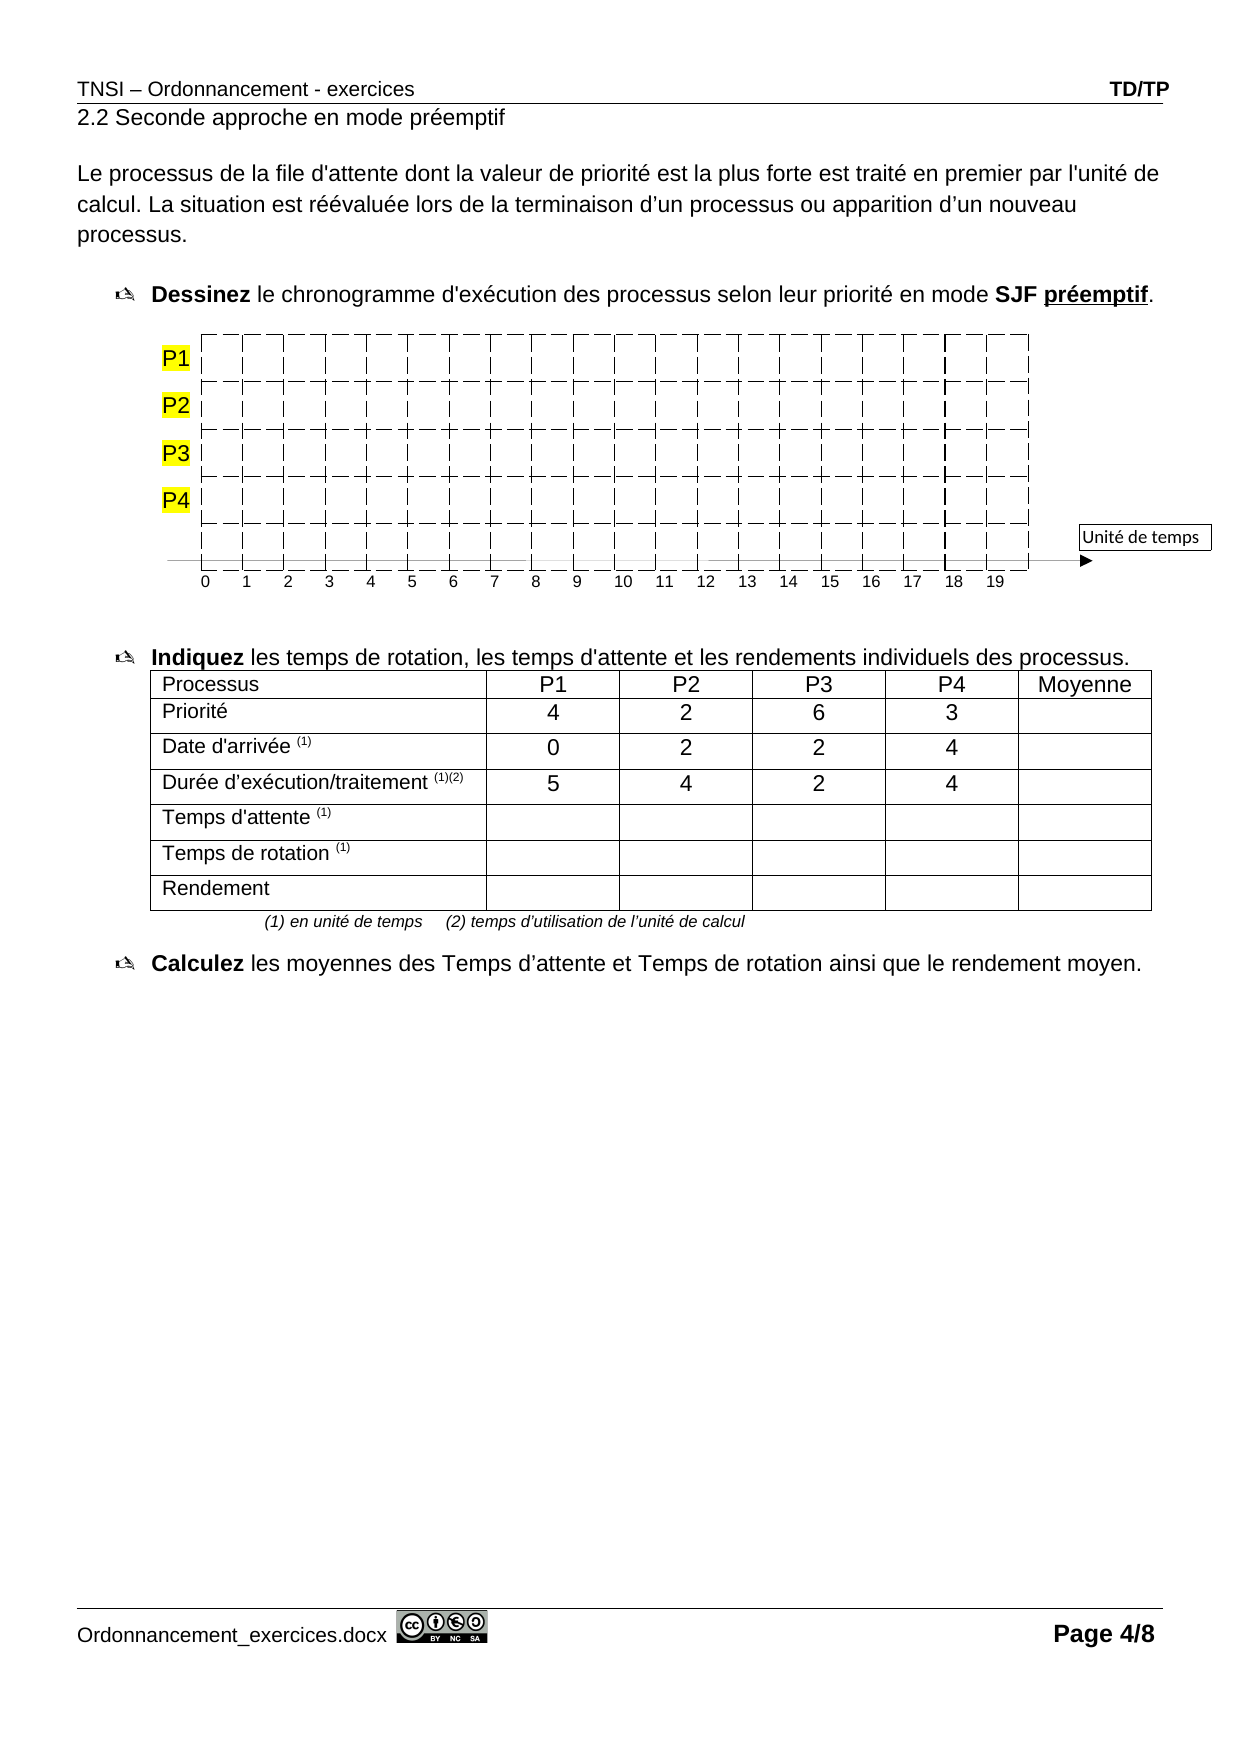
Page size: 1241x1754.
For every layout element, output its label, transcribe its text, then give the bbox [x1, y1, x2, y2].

table_cell [739, 561, 779, 570]
table_cell [574, 561, 614, 570]
table_cell 4 [886, 770, 1018, 804]
table_cell 2 [620, 699, 752, 733]
table_cell [487, 805, 619, 839]
table_cell 13 [738, 570, 780, 618]
table_cell [408, 381, 449, 428]
table_cell [986, 381, 1028, 428]
table_cell [202, 561, 242, 570]
table_cell [656, 523, 697, 560]
text 2.2 Seconde approche en mode préemptif [77, 104, 1163, 130]
table_header [490, 334, 532, 381]
table_cell [532, 429, 573, 476]
table_cell [738, 381, 780, 428]
table_cell [986, 523, 1028, 560]
table_cell [243, 476, 284, 523]
table_cell [1019, 876, 1151, 910]
table_cell 17 [904, 570, 945, 618]
table_cell [1019, 805, 1151, 839]
table_cell [366, 429, 408, 476]
table_header Processus [151, 671, 486, 698]
table_cell [284, 523, 325, 560]
table_cell [862, 476, 904, 523]
table_header P2 [620, 671, 752, 698]
table_cell [945, 523, 986, 560]
table_cell 11 [656, 570, 697, 618]
table_cell [408, 523, 449, 560]
table_cell [620, 805, 752, 839]
table_cell [945, 381, 986, 428]
table_cell 2 [284, 570, 325, 618]
table_cell [243, 561, 283, 570]
table_header P1 [151, 334, 201, 381]
table_cell [367, 561, 407, 570]
table_cell [325, 523, 366, 560]
list Indiquez les temps de rotation, les temps d'attente et les rendements individuels des processus. [114, 644, 1163, 670]
table_cell [243, 523, 284, 560]
table_cell 5 [408, 570, 449, 618]
table_cell [986, 429, 1028, 476]
table_header [573, 334, 614, 381]
table_header [614, 334, 656, 381]
table_cell [408, 476, 449, 523]
table_cell [822, 561, 862, 570]
table_cell 5 [487, 770, 619, 804]
table_cell [904, 429, 945, 476]
table_cell [1019, 770, 1151, 804]
table_cell [201, 429, 242, 476]
table_cell [697, 476, 738, 523]
table_cell [201, 476, 242, 523]
table_cell 9 [573, 570, 614, 618]
table_cell [325, 429, 366, 476]
table_header P1 [487, 671, 619, 698]
table_cell [656, 381, 697, 428]
table_cell [615, 561, 655, 570]
table_cell [449, 381, 490, 428]
table_cell [490, 381, 532, 428]
picture [396, 1610, 488, 1643]
table_cell 0 [201, 570, 242, 618]
table_cell 2 [753, 770, 885, 804]
table_cell [201, 381, 242, 428]
table_header [862, 334, 904, 381]
table_cell [243, 429, 284, 476]
table_cell Rendement [151, 876, 486, 910]
table_cell [780, 429, 821, 476]
table_cell [487, 841, 619, 875]
table_cell [656, 429, 697, 476]
table_header P4 [886, 671, 1018, 698]
table_cell [886, 876, 1018, 910]
table_cell [284, 429, 325, 476]
table_cell [821, 429, 862, 476]
table_cell 18 [945, 570, 986, 618]
table_header [284, 334, 325, 381]
table_cell [449, 429, 490, 476]
table_header [904, 334, 945, 381]
table_cell 7 [490, 570, 532, 618]
table_cell [904, 381, 945, 428]
table_cell [573, 381, 614, 428]
table_cell [325, 381, 366, 428]
table_cell [614, 523, 656, 560]
table_cell Date d'arrivée (1) [151, 734, 486, 769]
table_header [945, 334, 986, 381]
table_cell [490, 476, 532, 523]
table_cell [243, 381, 284, 428]
table_cell [697, 381, 738, 428]
table_cell [821, 476, 862, 523]
table_cell [532, 561, 573, 570]
table_header [780, 334, 821, 381]
table_cell Temps de rotation (1) [151, 841, 486, 875]
table_cell [449, 523, 490, 560]
table_cell 14 [780, 570, 821, 618]
table_cell [449, 476, 490, 523]
table_cell [614, 381, 656, 428]
table_cell 4 [620, 770, 752, 804]
table_cell [490, 523, 532, 560]
table_cell [697, 429, 738, 476]
table_cell [284, 381, 325, 428]
table_cell 6 [753, 699, 885, 733]
table_cell [366, 381, 408, 428]
table_cell [284, 561, 325, 570]
table_cell [487, 876, 619, 910]
text Le processus de la file d'attente dont la valeur de priorité est la plus forte est traité en premier par l'unité de calcul. La situation est réévaluée lors de la terminaison d’un processus ou apparition d’un nouveau processus. [77, 160, 1163, 247]
table_cell 2 [620, 734, 752, 769]
table_header [449, 334, 490, 381]
table_cell [1019, 841, 1151, 875]
table_cell [656, 476, 697, 523]
table_cell Durée d’exécution/traitement (1)(2) [151, 770, 486, 804]
table_cell 8 [532, 570, 573, 618]
table_cell [886, 805, 1018, 839]
table_cell [946, 561, 986, 570]
table_cell 16 [862, 570, 904, 618]
table_cell [450, 561, 490, 570]
table_cell [863, 561, 903, 570]
table_cell [490, 429, 532, 476]
table_cell [366, 476, 408, 523]
table_cell [945, 476, 986, 523]
table_cell [1019, 699, 1151, 733]
table_cell 12 [697, 570, 738, 618]
table_cell [738, 476, 780, 523]
table_cell [408, 429, 449, 476]
table_header [366, 334, 408, 381]
table_cell [532, 476, 573, 523]
table_cell [366, 523, 408, 560]
table_cell [862, 381, 904, 428]
table_header [532, 334, 573, 381]
text (1) en unité de temps (2) temps d’utilisation de l’unité de calcul [264, 911, 1163, 931]
table_cell [862, 523, 904, 560]
table_cell [753, 805, 885, 839]
table_cell [151, 523, 201, 570]
table_cell 15 [821, 570, 862, 618]
table_cell [532, 381, 573, 428]
table_cell [780, 561, 821, 570]
table_cell [408, 561, 449, 570]
table_cell P2 [151, 381, 201, 428]
table_cell 6 [449, 570, 490, 618]
table_cell [780, 476, 821, 523]
table_cell Temps d'attente (1) [151, 805, 486, 839]
table_cell [780, 381, 821, 428]
table_cell P3 [151, 429, 201, 476]
table_cell [945, 429, 986, 476]
table_cell [821, 523, 862, 560]
table_cell [738, 429, 780, 476]
table_header [986, 334, 1028, 381]
table_header [201, 334, 242, 381]
table_cell [904, 561, 944, 570]
table_header [821, 334, 862, 381]
table_header [325, 334, 366, 381]
table_cell [573, 429, 614, 476]
table_cell [753, 841, 885, 875]
table_cell [151, 570, 201, 618]
table_header [738, 334, 780, 381]
table_cell [904, 476, 945, 523]
table_cell [532, 523, 573, 560]
table_cell [738, 523, 780, 560]
table_cell [886, 841, 1018, 875]
table_cell 0 [487, 734, 619, 769]
table_cell [698, 561, 738, 570]
table_cell 3 [886, 699, 1018, 733]
table_cell 1 [243, 570, 284, 618]
table_cell [753, 876, 885, 910]
table_cell [284, 476, 325, 523]
table_header Moyenne [1019, 671, 1151, 698]
table_cell [201, 523, 242, 560]
table_header [243, 334, 284, 381]
table_cell 2 [753, 734, 885, 769]
table_cell 10 [614, 570, 656, 618]
list Calculez les moyennes des Temps d’attente et Temps de rotation ainsi que le rendement moyen. [114, 950, 1163, 976]
table_header [697, 334, 738, 381]
table_cell 4 [886, 734, 1018, 769]
table_cell [780, 523, 821, 560]
table_cell [987, 561, 1028, 570]
table_cell [656, 561, 697, 570]
table_cell [620, 841, 752, 875]
table_cell [862, 429, 904, 476]
table_cell 19 [986, 570, 1028, 618]
table_cell [325, 476, 366, 523]
table_header P3 [753, 671, 885, 698]
table_cell Priorité [151, 699, 486, 733]
table_cell 4 [366, 570, 408, 618]
table_cell [326, 561, 366, 570]
table_cell [614, 476, 656, 523]
list Dessinez le chronogramme d'exécution des processus selon leur priorité en mode SJF préemptif. [114, 281, 1163, 308]
table_cell [573, 523, 614, 560]
table_cell [986, 476, 1028, 523]
table_cell [904, 523, 945, 560]
table_cell [491, 561, 531, 570]
table_cell [614, 429, 656, 476]
table_cell 3 [325, 570, 366, 618]
table_cell [620, 876, 752, 910]
table_cell 4 [487, 699, 619, 733]
table_cell [573, 476, 614, 523]
table_cell [1019, 734, 1151, 769]
table_header [408, 334, 449, 381]
table_cell [697, 523, 738, 560]
table_cell [821, 381, 862, 428]
table_cell P4 [151, 476, 201, 523]
table_header [656, 334, 697, 381]
